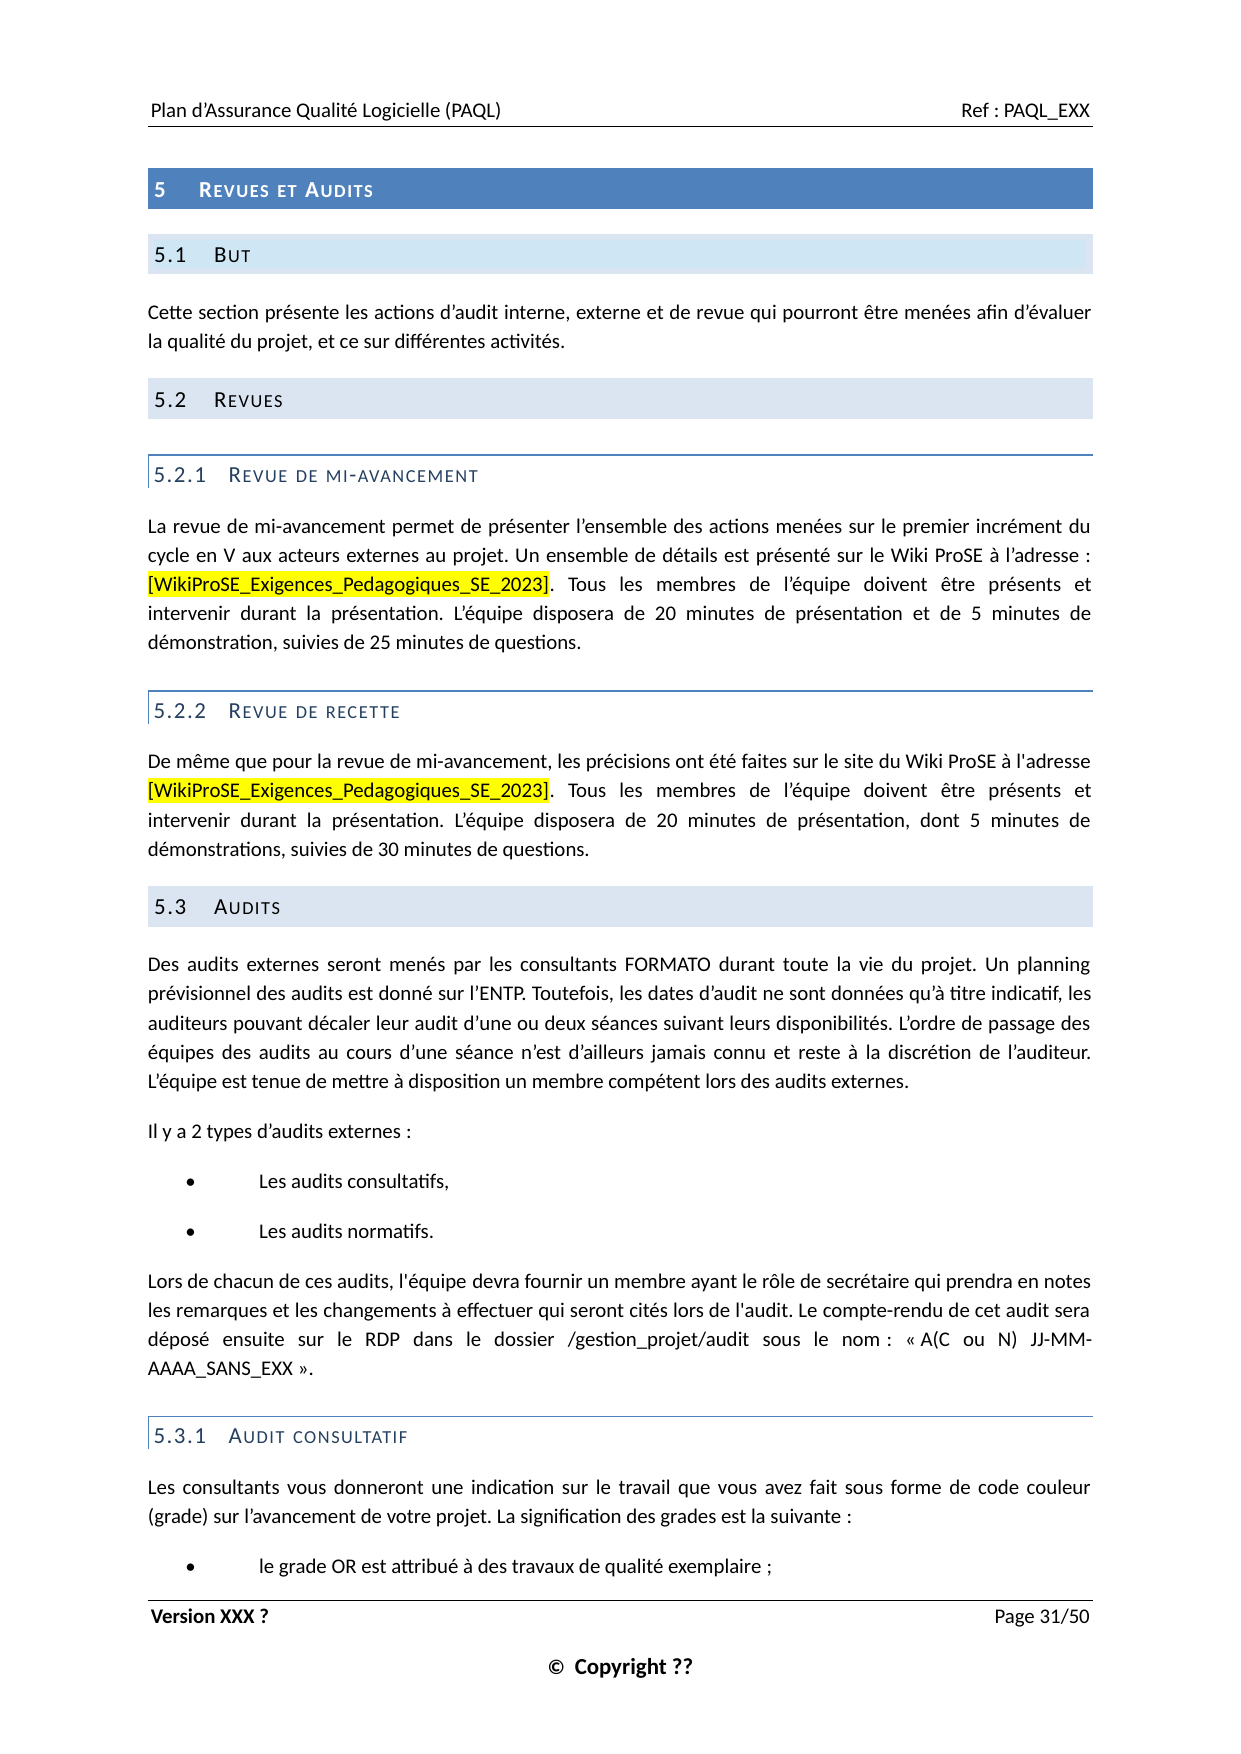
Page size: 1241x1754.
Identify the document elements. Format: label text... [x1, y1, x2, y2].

subtitle Audits [154, 892, 1086, 920]
subtitle Audit consultatif [149, 1417, 1093, 1449]
text Des audits externes seront menés par les consultants FORMATO durant toute la vie du projet. Un planning prévisionnel des audits est donné sur l’ENTP. Toutefois, les dates d’audit ne sont données qu’à titre indicatif, les auditeurs pouvant décaler leur audit d’une ou deux séances suivant leurs disponibilités. L’ordre de passage des équipes des audits au cours d’une séance n’est d’ailleurs jamais connu et reste à la discrétion de l’auditeur. L’équipe est tenue de mettre à disposition un membre compétent lors des audits externes. [148, 951, 1093, 1093]
list le grade OR est attribué à des travaux de qualité exemplaire ; [185, 1553, 1093, 1579]
list Les audits normatifs. [185, 1218, 1093, 1243]
subtitle Revues [154, 385, 1086, 413]
list Lors de chacun de ces audits, l'équipe devra fournir un membre ayant le rôle de secrétaire qui prendra en notes les remarques et les changements à effectuer qui seront cités lors de l'audit. Le compte-rendu de cet audit sera déposé ensuite sur le RDP dans le dossier /gestion_projet/audit sous le nom : « A(C ou N) JJ-MM-AAAA_SANS_EXX ». [148, 1268, 1093, 1381]
subtitle Revue de recette [149, 692, 1093, 724]
subtitle Revue de mi-avancement [149, 456, 1093, 488]
text Les consultants vous donneront une indication sur le travail que vous avez fait sous forme de code couleur (grade) sur l’avancement de votre projet. La signification des grades est la suivante : [148, 1474, 1093, 1529]
text La revue de mi-avancement permet de présenter l’ensemble des actions menées sur le premier incrément du cycle en V aux acteurs externes au projet. Un ensemble de détails est présenté sur le Wiki ProSE à l’adresse : [WikiProSE_Exigences_Pedagogiques_SE_2023]. Tous les membres de l’équipe doivent être présents et intervenir durant la présentation. L’équipe disposera de 20 minutes de présentation et de 5 minutes de démonstration, suivies de 25 minutes de questions. [148, 513, 1093, 655]
text Il y a 2 types d’audits externes : [148, 1118, 1093, 1143]
text Cette section présente les actions d’audit interne, externe et de revue qui pourront être menées afin d’évaluer la qualité du projet, et ce sur différentes activités. [148, 299, 1093, 354]
subtitle Revues et Audits [154, 175, 1086, 203]
list Les audits consultatifs, [185, 1168, 1093, 1193]
subtitle But [154, 240, 1086, 268]
text De même que pour la revue de mi-avancement, les précisions ont été faites sur le site du Wiki ProSE à l'adresse [WikiProSE_Exigences_Pedagogiques_SE_2023]. Tous les membres de l’équipe doivent être présents et intervenir durant la présentation. L’équipe disposera de 20 minutes de présentation, dont 5 minutes de démonstrations, suivies de 30 minutes de questions. [148, 748, 1093, 861]
